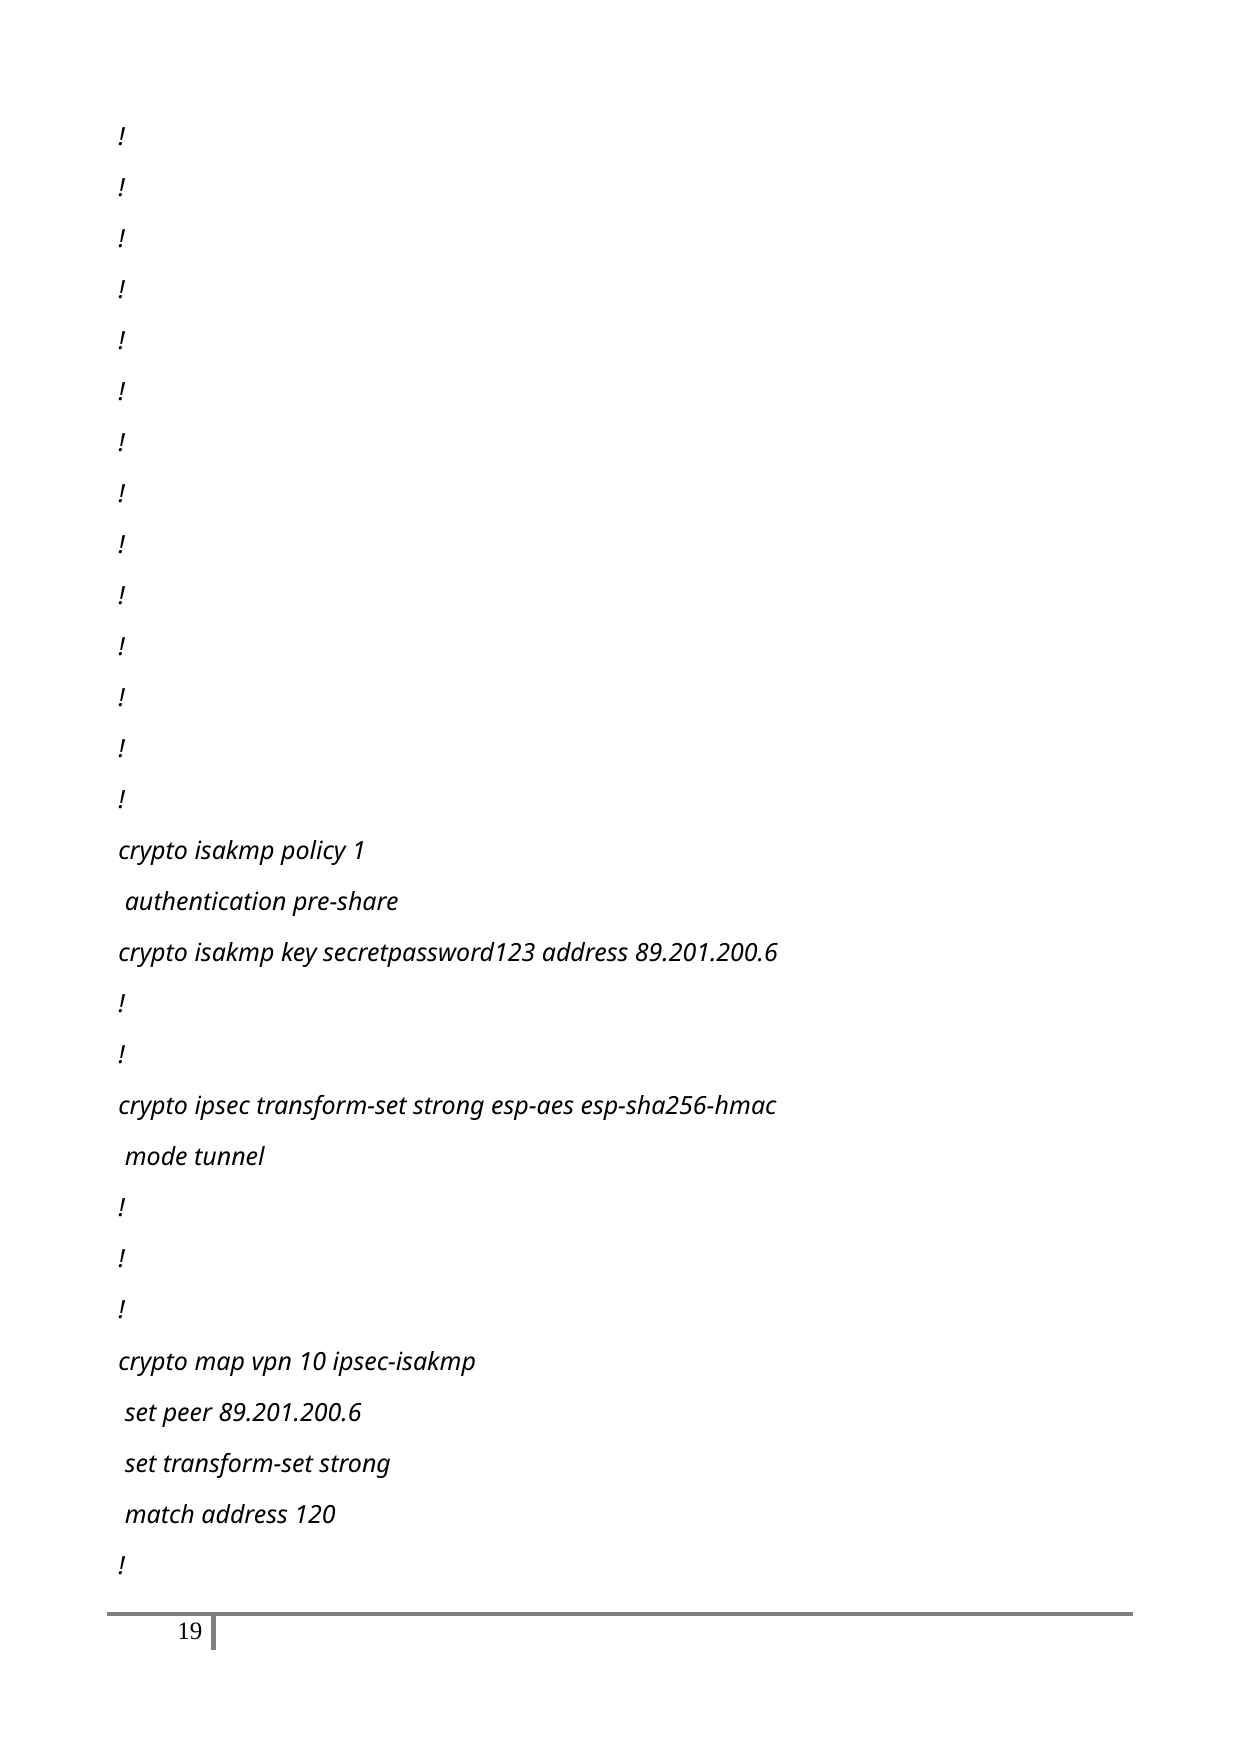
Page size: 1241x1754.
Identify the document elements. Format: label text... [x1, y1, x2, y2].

text ! [118, 1241, 1122, 1275]
text set transform-set strong [118, 1445, 1122, 1479]
text match address 120 [118, 1496, 1122, 1530]
text ! [118, 322, 1122, 356]
text ! [118, 1547, 1122, 1581]
text mode tunnel [118, 1139, 1122, 1173]
text ! [118, 424, 1122, 458]
text ! [118, 628, 1122, 663]
text crypto map vpn 10 ipsec-isakmp [118, 1343, 1122, 1377]
text ! [118, 475, 1122, 509]
text crypto ipsec transform-set strong esp-aes esp-sha256-hmac [118, 1088, 1122, 1122]
text ! [118, 118, 1122, 152]
text ! [118, 373, 1122, 407]
text ! [118, 526, 1122, 561]
text ! [118, 271, 1122, 305]
text set peer 89.201.200.6 [118, 1394, 1122, 1428]
text ! [118, 782, 1122, 816]
text ! [118, 731, 1122, 765]
text ! [118, 1190, 1122, 1224]
text crypto isakmp policy 1 [118, 833, 1122, 867]
text ! [118, 220, 1122, 254]
text ! [118, 577, 1122, 612]
text crypto isakmp key secretpassword123 address 89.201.200.6 [118, 935, 1122, 969]
text ! [118, 679, 1122, 714]
text ! [118, 1037, 1122, 1071]
text ! [118, 1292, 1122, 1326]
text ! [118, 986, 1122, 1020]
text authentication pre-share [118, 884, 1122, 918]
text ! [118, 169, 1122, 203]
